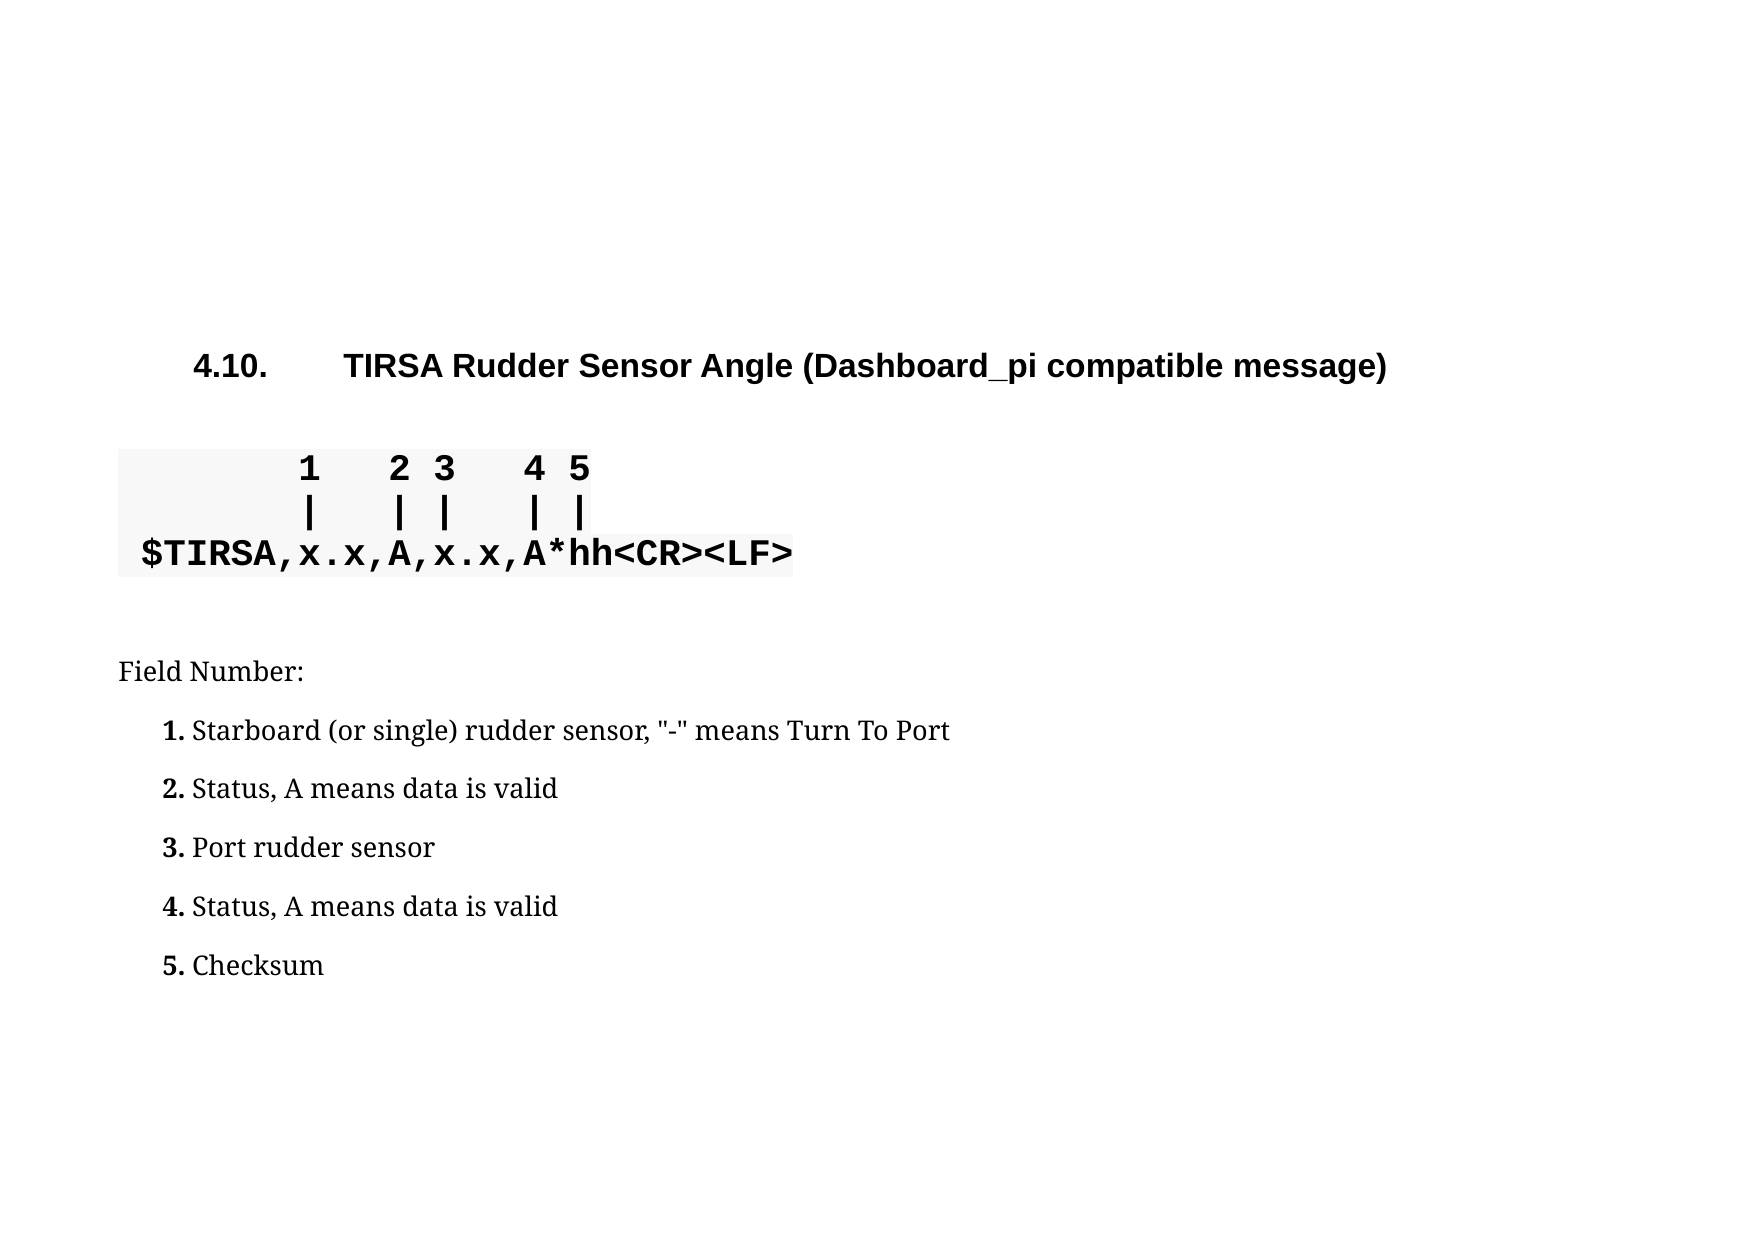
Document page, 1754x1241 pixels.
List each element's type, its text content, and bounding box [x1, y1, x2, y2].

text 1 2 3 4 5 [118, 449, 1636, 492]
list Checksum [162, 946, 1636, 983]
subtitle TIRSA Rudder Sensor Angle (Dashboard_pi compatible message) [193, 346, 1636, 384]
text $TIRSA,x.x,A,x.x,A*hh<CR><LF> [118, 534, 1636, 577]
list Status, A means data is valid [162, 770, 1636, 807]
list Status, A means data is valid [162, 887, 1636, 924]
list Port rudder sensor [162, 829, 1636, 866]
list Starboard (or single) rudder sensor, "-" means Turn To Port [162, 711, 1636, 748]
text Field Number: [118, 652, 1636, 689]
text | | | | | [118, 492, 1636, 534]
